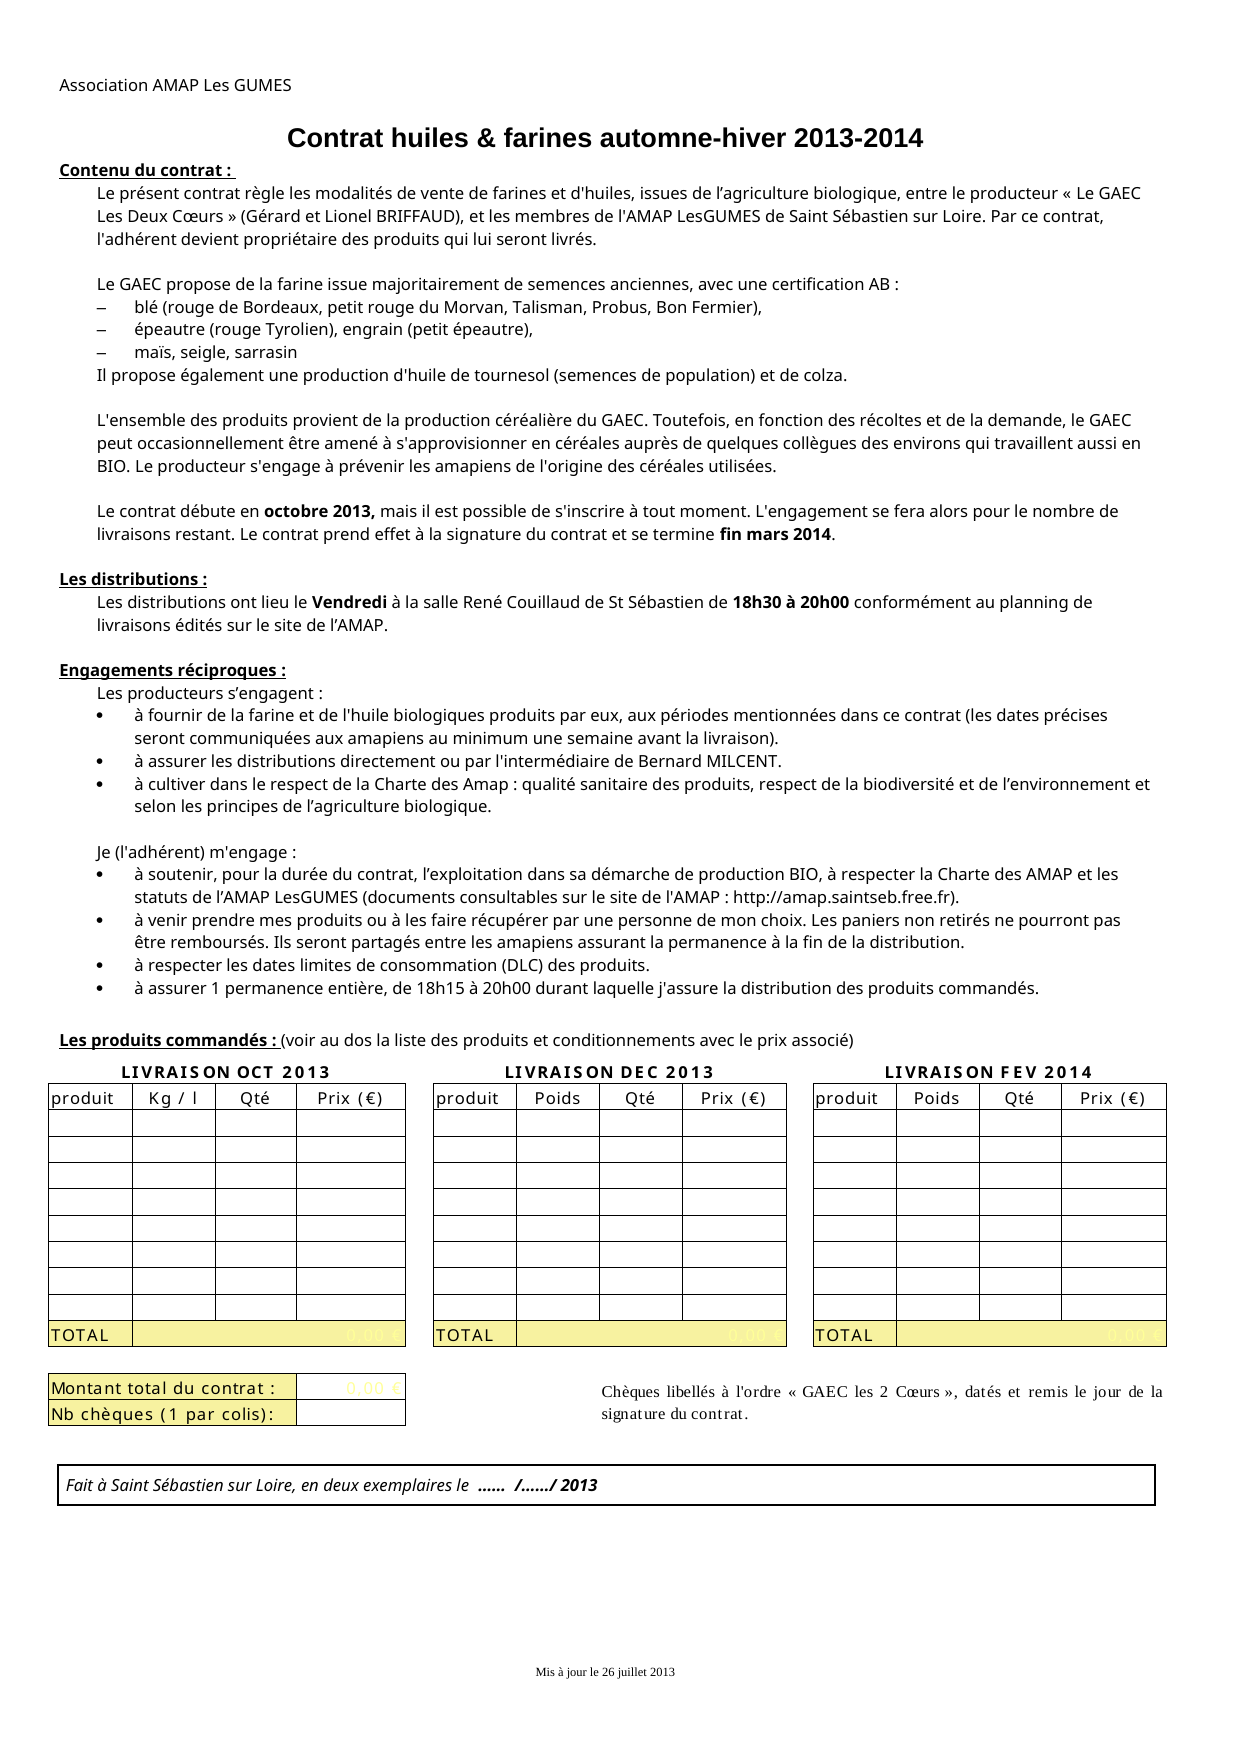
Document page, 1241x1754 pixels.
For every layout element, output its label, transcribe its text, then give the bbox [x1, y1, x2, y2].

text Engagements réciproques : [59, 659, 1151, 681]
list blé (rouge de Bordeaux, petit rouge du Morvan, Talisman, Probus, Bon Fermier), [97, 295, 1151, 318]
text Contenu du contrat : [59, 159, 1151, 182]
subtitle Contrat huiles & farines automne-hiver 2013-2014 [59, 122, 1151, 153]
list L'ensemble des produits provient de la production céréalière du GAEC. Toutefois, en fonction des récoltes et de la demande, le GAEC peut occasionnellement être amené à s'approvisionner en céréales auprès de quelques collègues des environs qui travaillent aussi en BIO. Le producteur s'engage à prévenir les amapiens de l'origine des céréales utilisées. [97, 409, 1151, 477]
list maïs, seigle, sarrasin [97, 341, 1151, 363]
text Les distributions : [59, 568, 1151, 591]
list à fournir de la farine et de l'huile biologiques produits par eux, aux périodes mentionnées dans ce contrat (les dates précises seront communiquées aux amapiens au minimum une semaine avant la livraison). [97, 704, 1151, 749]
text Les distributions ont lieu le Vendredi à la salle René Couillaud de St Sébastien de 18h30 à 20h00 conformément au planning de livraisons édités sur le site de l’AMAP. [97, 591, 1151, 636]
list Il propose également une production d'huile de tournesol (semences de population) et de colza. [97, 363, 1151, 386]
list à assurer 1 permanence entière, de 18h15 à 20h00 durant laquelle j'assure la distribution des produits commandés. [97, 977, 1151, 999]
text Les producteurs s’engagent : [59, 681, 1151, 704]
list à cultiver dans le respect de la Charte des Amap : qualité sanitaire des produits, respect de la biodiversité et de l’environnement et selon les principes de l’agriculture biologique. [97, 772, 1151, 818]
text Je (l'adhérent) m'engage : [59, 840, 1151, 863]
text Le contrat débute en octobre 2013, mais il est possible de s'inscrire à tout moment. L'engagement se fera alors pour le nombre de livraisons restant. Le contrat prend effet à la signature du contrat et se termine fin mars 2014. [97, 500, 1151, 545]
table_header Fait à Saint Sébastien sur Loire, en deux exemplaires le …… /……/ 2013 [59, 1466, 1154, 1504]
list à respecter les dates limites de consommation (DLC) des produits. [97, 954, 1151, 977]
text Les produits commandés : (voir au dos la liste des produits et conditionnements avec le prix associé) [59, 1028, 1151, 1051]
list à assurer les distributions directement ou par l'intermédiaire de Bernard MILCENT. [97, 749, 1151, 772]
list à venir prendre mes produits ou à les faire récupérer par une personne de mon choix. Les paniers non retirés ne pourront pas être remboursés. Ils seront partagés entre les amapiens assurant la permanence à la fin de la distribution. [97, 908, 1151, 954]
list à soutenir, pour la durée du contrat, l’exploitation dans sa démarche de production BIO, à respecter la Charte des AMAP et les statuts de l’AMAP LesGUMES (documents consultables sur le site de l'AMAP : http://amap.saintseb.free.fr). [97, 863, 1151, 908]
text Le GAEC propose de la farine issue majoritairement de semences anciennes, avec une certification AB : [97, 273, 1151, 295]
text Le présent contrat règle les modalités de vente de farines et d'huiles, issues de l’agriculture biologique, entre le producteur « Le GAEC Les Deux Cœurs » (Gérard et Lionel BRIFFAUD), et les membres de l'AMAP LesGUMES de Saint Sébastien sur Loire. Par ce contrat, l'adhérent devient propriétaire des produits qui lui seront livrés. [97, 182, 1151, 250]
list épeautre (rouge Tyrolien), engrain (petit épeautre), [97, 318, 1151, 341]
